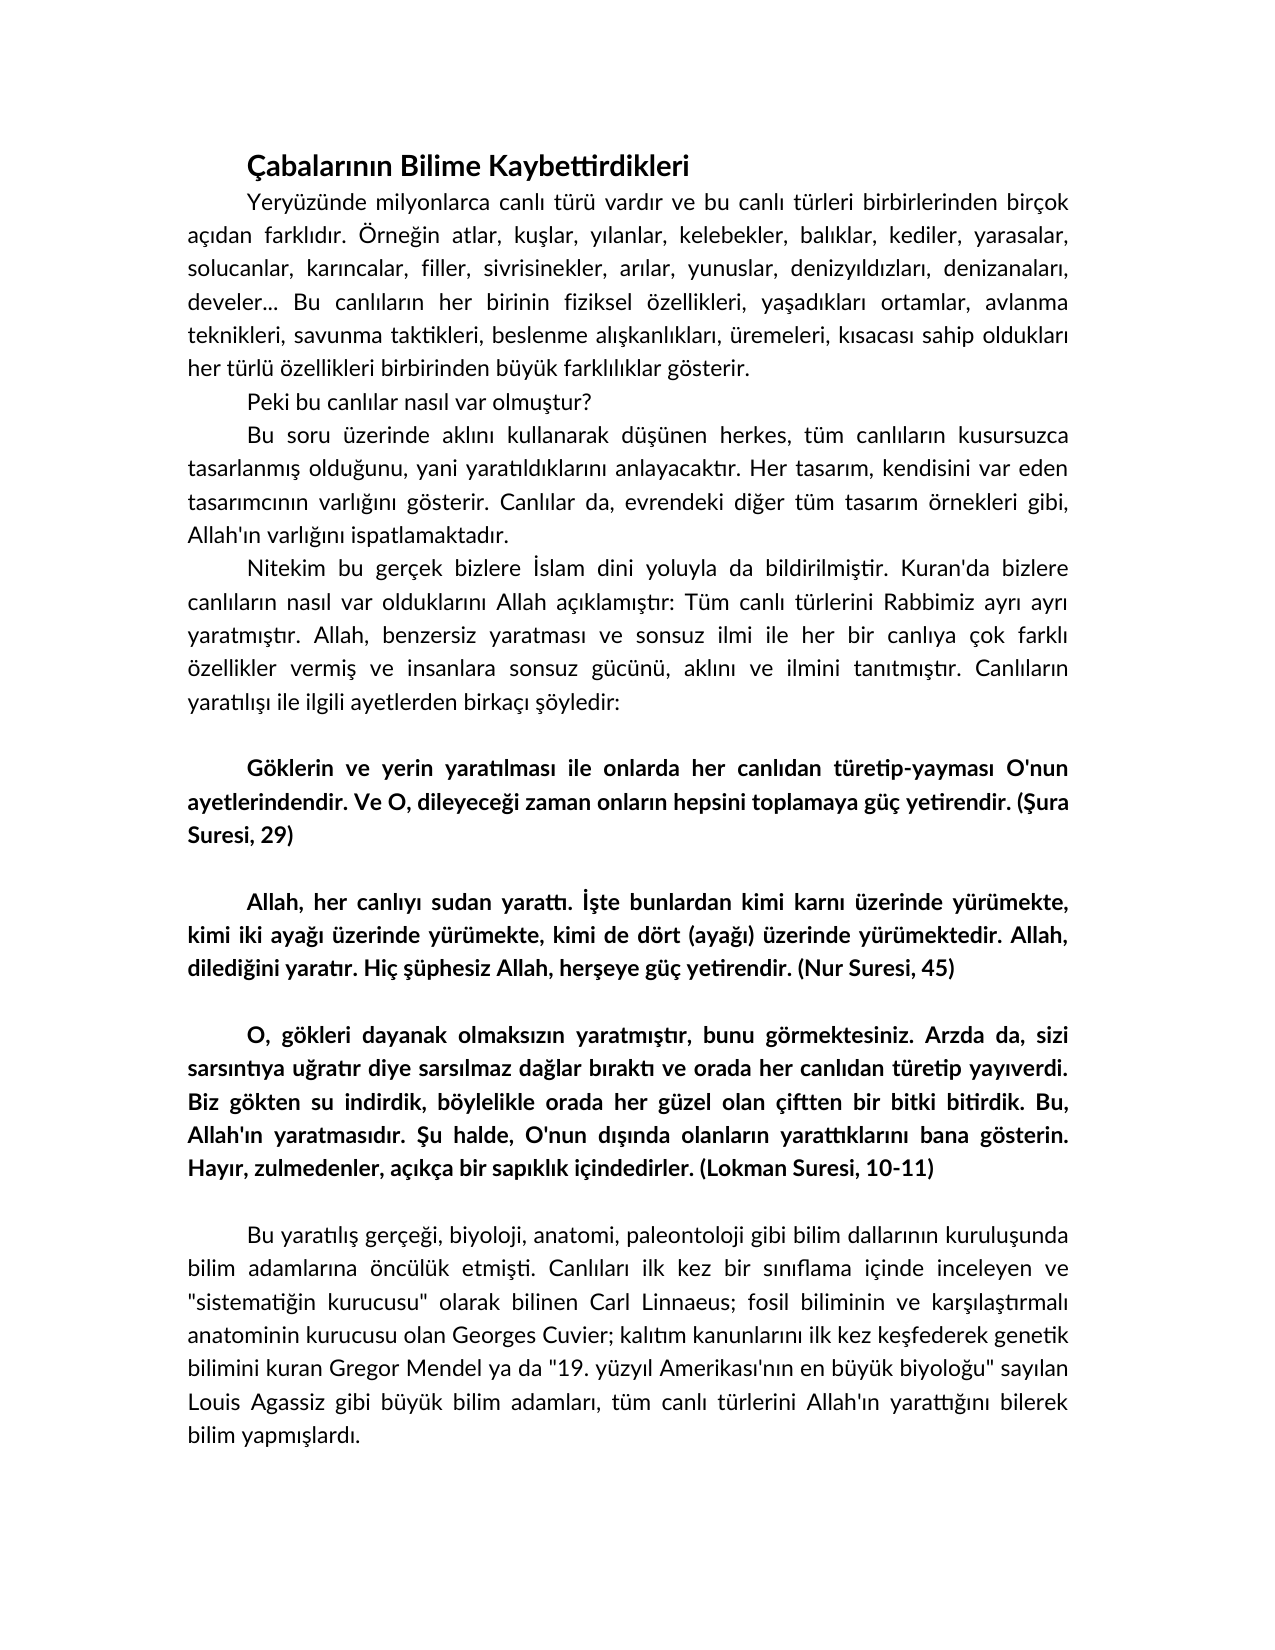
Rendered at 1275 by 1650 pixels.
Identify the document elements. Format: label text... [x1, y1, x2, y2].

text Peki bu canlılar nasıl var olmuştur? [187, 383, 1070, 417]
text Yeryüzünde milyonlarca canlı türü vardır ve bu canlı türleri birbirlerinden birçok açıdan farklıdır. Örneğin atlar, kuşlar, yılanlar, kelebekler, balıklar, kediler, yarasalar, solucanlar, karıncalar, filler, sivrisinekler, arılar, yunuslar, denizyıldızları, denizanaları, develer... Bu canlıların her birinin fiziksel özellikleri, yaşadıkları ortamlar, avlanma teknikleri, savunma taktikleri, beslenme alışkanlıkları, üremeleri, kısacası sahip oldukları her türlü özellikleri birbirinden büyük farklılıklar gösterir. [187, 183, 1070, 383]
text Bu soru üzerinde aklını kullanarak düşünen herkes, tüm canlıların kusursuzca tasarlanmış olduğunu, yani yaratıldıklarını anlayacaktır. Her tasarım, kendisini var eden tasarımcının varlığını gösterir. Canlılar da, evrendeki diğer tüm tasarım örnekleri gibi, Allah'ın varlığını ispatlamaktadır. [187, 417, 1070, 550]
text O, gökleri dayanak olmaksızın yaratmıştır, bunu görmektesiniz. Arzda da, sizi sarsıntıya uğratır diye sarsılmaz dağlar bıraktı ve orada her canlıdan türetip yayıverdi. Biz gökten su indirdik, böylelikle orada her güzel olan çiftten bir bitki bitirdik. Bu, Allah'ın yaratmasıdır. Şu halde, O'nun dışında olanların yarattıklarını bana gösterin. Hayır, zulmedenler, açıkça bir sapıklık içindedirler. (Lokman Suresi, 10-11) [187, 1017, 1070, 1183]
text Allah, her canlıyı sudan yarattı. İşte bunlardan kimi karnı üzerinde yürümekte, kimi iki ayağı üzerinde yürümekte, kimi de dört (ayağı) üzerinde yürümektedir. Allah, dilediğini yaratır. Hiç şüphesiz Allah, herşeye güç yetirendir. (Nur Suresi, 45) [187, 883, 1070, 983]
text Çabalarının Bilime Kaybettirdikleri [187, 150, 1070, 183]
text Göklerin ve yerin yaratılması ile onlarda her canlıdan türetip-yayması O'nun ayetlerindendir. Ve O, dileyeceği zaman onların hepsini toplamaya güç yetirendir. (Şura Suresi, 29) [187, 750, 1070, 850]
text Nitekim bu gerçek bizlere İslam dini yoluyla da bildirilmiştir. Kuran'da bizlere canlıların nasıl var olduklarını Allah açıklamıştır: Tüm canlı türlerini Rabbimiz ayrı ayrı yaratmıştır. Allah, benzersiz yaratması ve sonsuz ilmi ile her bir canlıya çok farklı özellikler vermiş ve insanlara sonsuz gücünü, aklını ve ilmini tanıtmıştır. Canlıların yaratılışı ile ilgili ayetlerden birkaçı şöyledir: [187, 550, 1070, 717]
text Bu yaratılış gerçeği, biyoloji, anatomi, paleontoloji gibi bilim dallarının kuruluşunda bilim adamlarına öncülük etmişti. Canlıları ilk kez bir sınıflama içinde inceleyen ve "sistematiğin kurucusu" olarak bilinen Carl Linnaeus; fosil biliminin ve karşılaştırmalı anatominin kurucusu olan Georges Cuvier; kalıtım kanunlarını ilk kez keşfederek genetik bilimini kuran Gregor Mendel ya da "19. yüzyıl Amerikası'nın en büyük biyoloğu" sayılan Louis Agassiz gibi büyük bilim adamları, tüm canlı türlerini Allah'ın yarattığını bilerek bilim yapmışlardı. [187, 1217, 1070, 1450]
